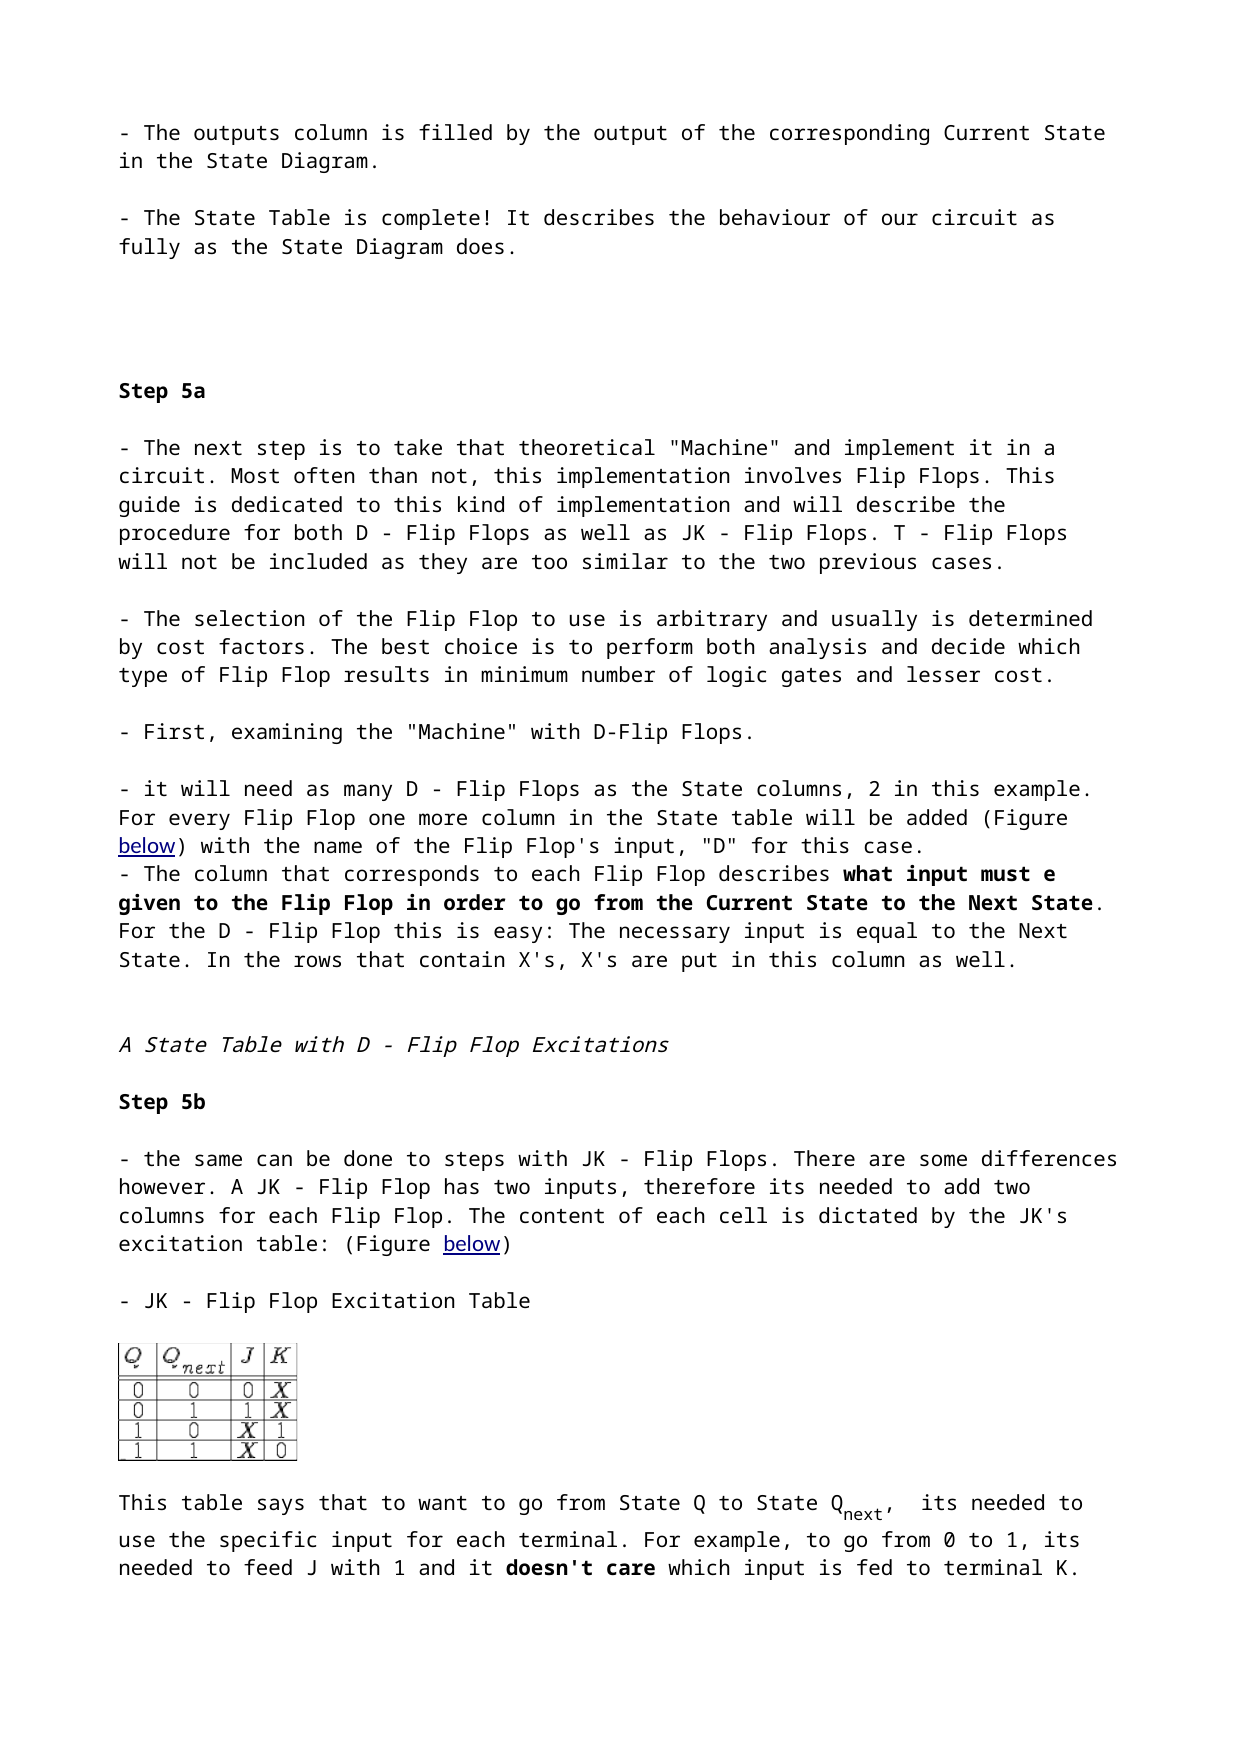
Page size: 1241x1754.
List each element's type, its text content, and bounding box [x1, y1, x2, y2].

text - it will need as many D - Flip Flops as the State columns, 2 in this example. For every Flip Flop one more column in the State table will be added (Figure below) with the name of the Flip Flop's input, "D" for this case. [118, 774, 1122, 859]
text Step 5b [118, 1087, 1122, 1116]
text - the same can be done to steps with JK - Flip Flops. There are some differences however. A JK - Flip Flop has two inputs, therefore its needed to add two columns for each Flip Flop. The content of each cell is dictated by the JK's excitation table: (Figure below) [118, 1144, 1122, 1258]
text - The selection of the Flip Flop to use is arbitrary and usually is determined by cost factors. The best choice is to perform both analysis and decide which type of Flip Flop results in minimum number of logic gates and lesser cost. [118, 604, 1122, 689]
text This table says that to want to go from State Q to State Qnext, its needed to use the specific input for each terminal. For example, to go from 0 to 1, its needed to feed J with 1 and it doesn't care which input is fed to terminal K. [118, 1488, 1122, 1582]
text - The next step is to take that theoretical "Machine" and implement it in a circuit. Most often than not, this implementation involves Flip Flops. This guide is dedicated to this kind of implementation and will describe the procedure for both D - Flip Flops as well as JK - Flip Flops. T - Flip Flops will not be included as they are too similar to the two previous cases. [118, 433, 1122, 575]
text - The column that corresponds to each Flip Flop describes what input must e given to the Flip Flop in order to go from the Current State to the Next State. For the D - Flip Flop this is easy: The necessary input is equal to the Next State. In the rows that contain X's, X's are put in this column as well. [118, 859, 1122, 973]
text A State Table with D - Flip Flop Excitations [118, 1030, 1122, 1059]
text - First, examining the "Machine" with D-Flip Flops. [118, 717, 1122, 746]
text - The outputs column is filled by the output of the corresponding Current State in the State Diagram. [118, 118, 1122, 175]
text - The State Table is complete! It describes the behaviour of our circuit as fully as the State Diagram does. [118, 203, 1122, 260]
picture [118, 1343, 298, 1461]
text - JK - Flip Flop Excitation Table [118, 1286, 1122, 1314]
text Step 5a [118, 376, 1122, 404]
